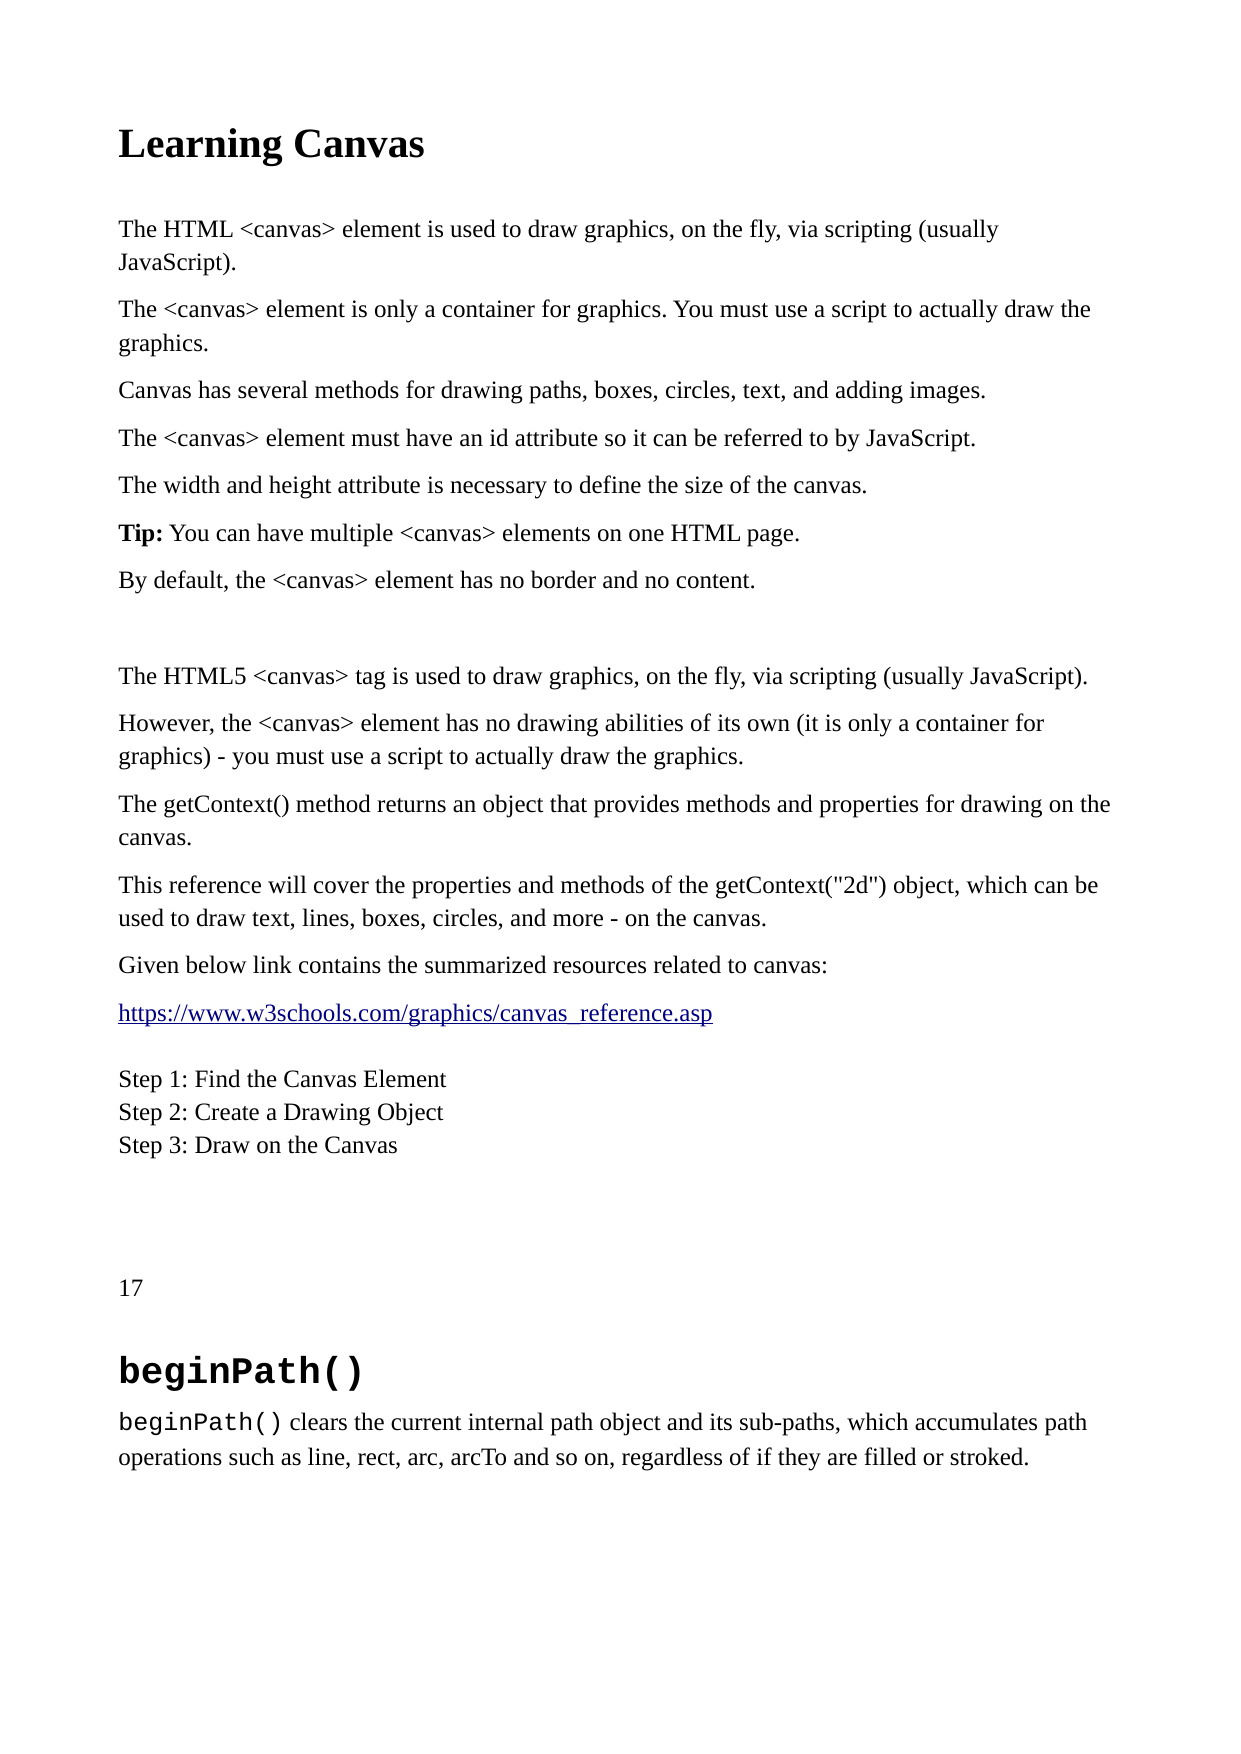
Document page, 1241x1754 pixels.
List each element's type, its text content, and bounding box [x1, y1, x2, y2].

text The width and height attribute is necessary to define the size of the canvas. [118, 470, 1122, 499]
subtitle beginPath() [118, 1352, 1122, 1394]
text The HTML5 <canvas> tag is used to draw graphics, on the fly, via scripting (usually JavaScript). [118, 661, 1122, 689]
text However, the <canvas> element has no drawing abilities of its own (it is only a container for graphics) - you must use a script to actually draw the graphics. [118, 708, 1122, 770]
text beginPath() clears the current internal path object and its sub-paths, which accumulates path operations such as line, rect, arc, arcTo and so on, regardless of if they are filled or stroked. [118, 1407, 1122, 1471]
text 17 [118, 1273, 1122, 1302]
text The <canvas> element must have an id attribute so it can be referred to by JavaScript. [118, 423, 1122, 452]
text Canvas has several methods for drawing paths, boxes, circles, text, and adding images. [118, 375, 1122, 404]
text Learning Canvas [118, 118, 1122, 166]
text The <canvas> element is only a container for graphics. You must use a script to actually draw the graphics. [118, 294, 1122, 356]
text Tip: You can have multiple <canvas> elements on one HTML page. [118, 518, 1122, 547]
text This reference will cover the properties and methods of the getContext("2d") object, which can be used to draw text, lines, boxes, circles, and more - on the canvas. [118, 870, 1122, 931]
text https://www.w3schools.com/graphics/canvas_reference.asp Step 1: Find the Canvas Element Step 2: Create a Drawing Object Step 3: Draw on the Canvas [118, 998, 1122, 1159]
text Given below link contains the summarized resources related to canvas: [118, 950, 1122, 979]
text The HTML <canvas> element is used to draw graphics, on the fly, via scripting (usually JavaScript). [118, 214, 1122, 276]
text By default, the <canvas> element has no border and no content. [118, 566, 1122, 594]
text The getContext() method returns an object that provides methods and properties for drawing on the canvas. [118, 789, 1122, 851]
